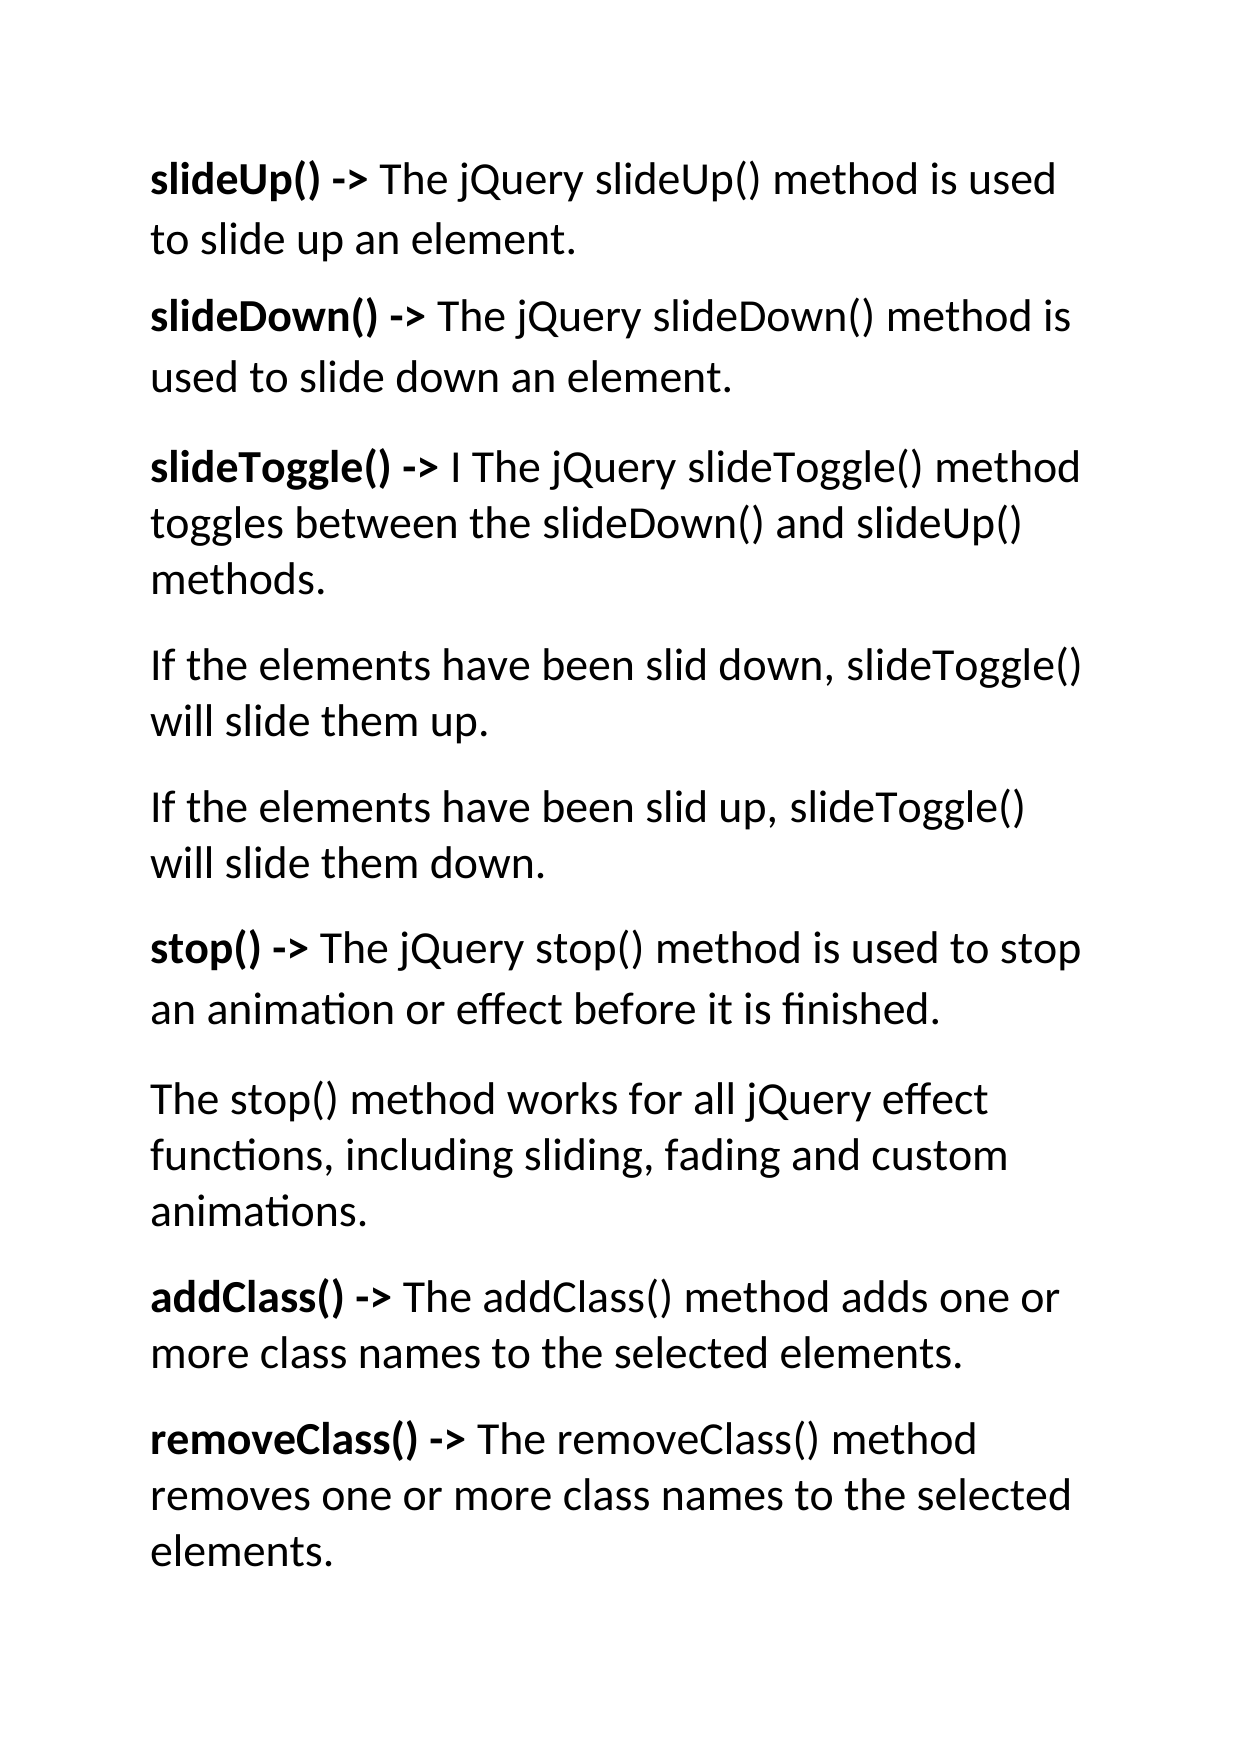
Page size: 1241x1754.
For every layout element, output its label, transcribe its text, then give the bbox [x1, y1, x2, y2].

text If the elements have been slid up, slideToggle() will slide them down. [150, 778, 1090, 889]
text removeClass() -> The removeClass() method removes one or more class names to the selected elements. [150, 1410, 1090, 1578]
text stop() -> The jQuery stop() method is used to stop an animation or effect before it is finished. [150, 919, 1090, 1036]
text slideToggle() -> I The jQuery slideToggle() method toggles between the slideDown() and slideUp() methods. [150, 438, 1090, 606]
text slideDown() -> The jQuery slideDown() method is used to slide down an element. [150, 287, 1090, 403]
text addClass() -> The addClass() method adds one or more class names to the selected elements. [150, 1268, 1090, 1380]
text The stop() method works for all jQuery effect functions, including sliding, fading and custom animations. [150, 1070, 1090, 1238]
text slideUp() -> The jQuery slideUp() method is used to slide up an element. [150, 150, 1090, 266]
text If the elements have been slid down, slideToggle() will slide them up. [150, 636, 1090, 748]
